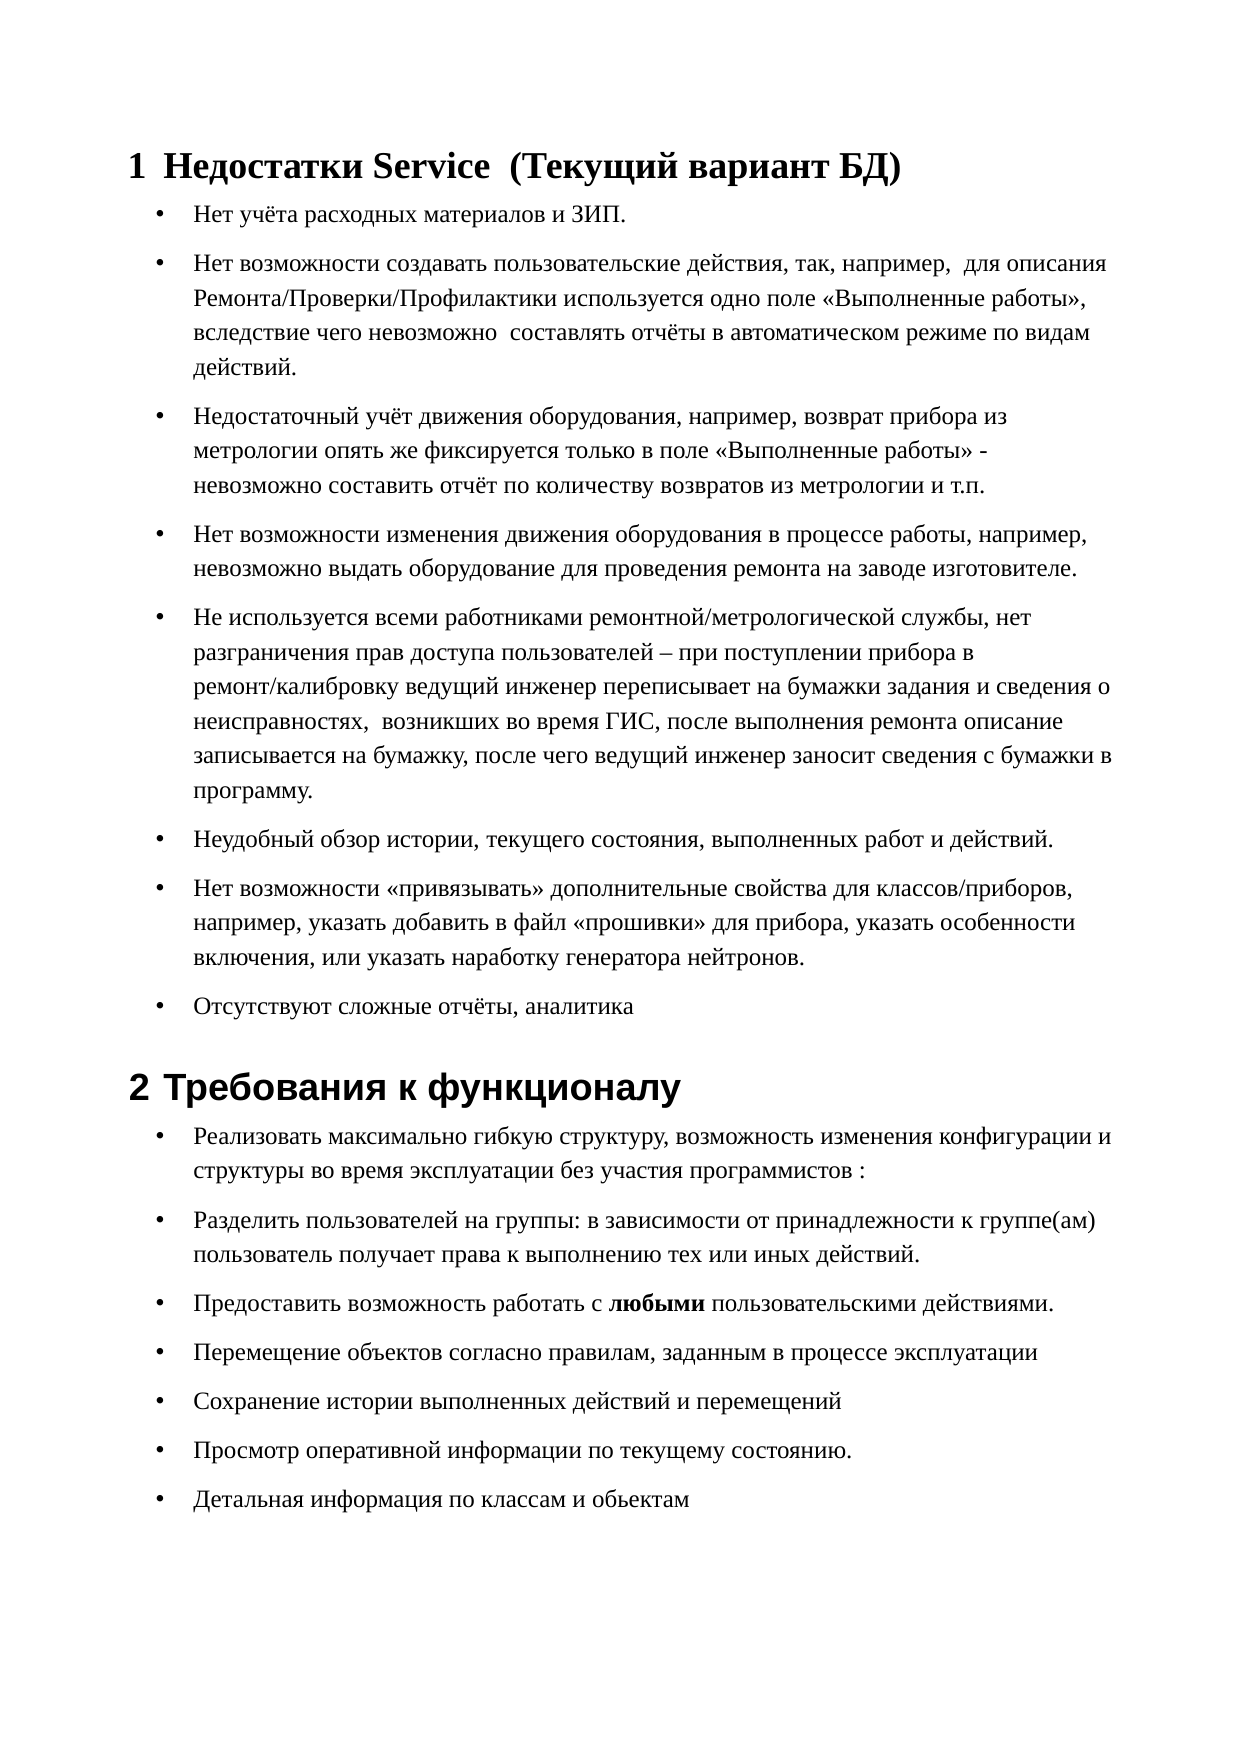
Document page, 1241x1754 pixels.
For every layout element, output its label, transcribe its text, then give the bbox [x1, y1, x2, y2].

list Недостаточный учёт движения оборудования, например, возврат прибора из метрологии опять же фиксируется только в поле «Выполненные работы» - невозможно составить отчёт по количеству возвратов из метрологии и т.п. [156, 401, 1122, 498]
list Предоставить возможность работать с любыми пользовательскими действиями. [156, 1288, 1122, 1317]
list Реализовать максимально гибкую структуру, возможность изменения конфигурации и структуры во время эксплуатации без участия программистов : [156, 1121, 1122, 1184]
list Нет возможности «привязывать» дополнительные свойства для классов/приборов, например, указать добавить в файл «прошивки» для прибора, указать особенности включения, или указать наработку генератора нейтронов. [156, 873, 1122, 971]
list Не используется всеми работниками ремонтной/метрологической службы, нет разграничения прав доступа пользователей – при поступлении прибора в ремонт/калибровку ведущий инженер переписывает на бумажки задания и сведения о неисправностях, возникших во время ГИС, после выполнения ремонта описание записывается на бумажку, после чего ведущий инженер заносит сведения с бумажки в программу. [156, 602, 1122, 803]
list Нет возможности создавать пользовательские действия, так, например, для описания Ремонта/Проверки/Профилактики используется одно поле «Выполненные работы», вследствие чего невозможно составлять отчёты в автоматическом режиме по видам действий. [156, 248, 1122, 381]
list Нет возможности изменения движения оборудования в процессе работы, например, невозможно выдать оборудование для проведения ремонта на заводе изготовителе. [156, 519, 1122, 582]
list Разделить пользователей на группы: в зависимости от принадлежности к группе(ам) пользователь получает права к выполнению тех или иных действий. [156, 1205, 1122, 1268]
list Просмотр оперативной информации по текущему состоянию. [156, 1435, 1122, 1464]
list Нет учёта расходных материалов и ЗИП. [156, 199, 1122, 228]
list Сохранение истории выполненных действий и перемещений [156, 1386, 1122, 1415]
list Перемещение объектов согласно правилам, заданным в процессе эксплуатации [156, 1337, 1122, 1366]
subtitle Недостатки Service (Текущий вариант БД) [118, 143, 1122, 187]
list Детальная информация по классам и обьектам [156, 1484, 1122, 1513]
subtitle Требования к функционалу [118, 1065, 1122, 1109]
list Неудобный обзор истории, текущего состояния, выполненных работ и действий. [156, 824, 1122, 853]
list Отсутствуют сложные отчёты, аналитика [156, 991, 1122, 1020]
